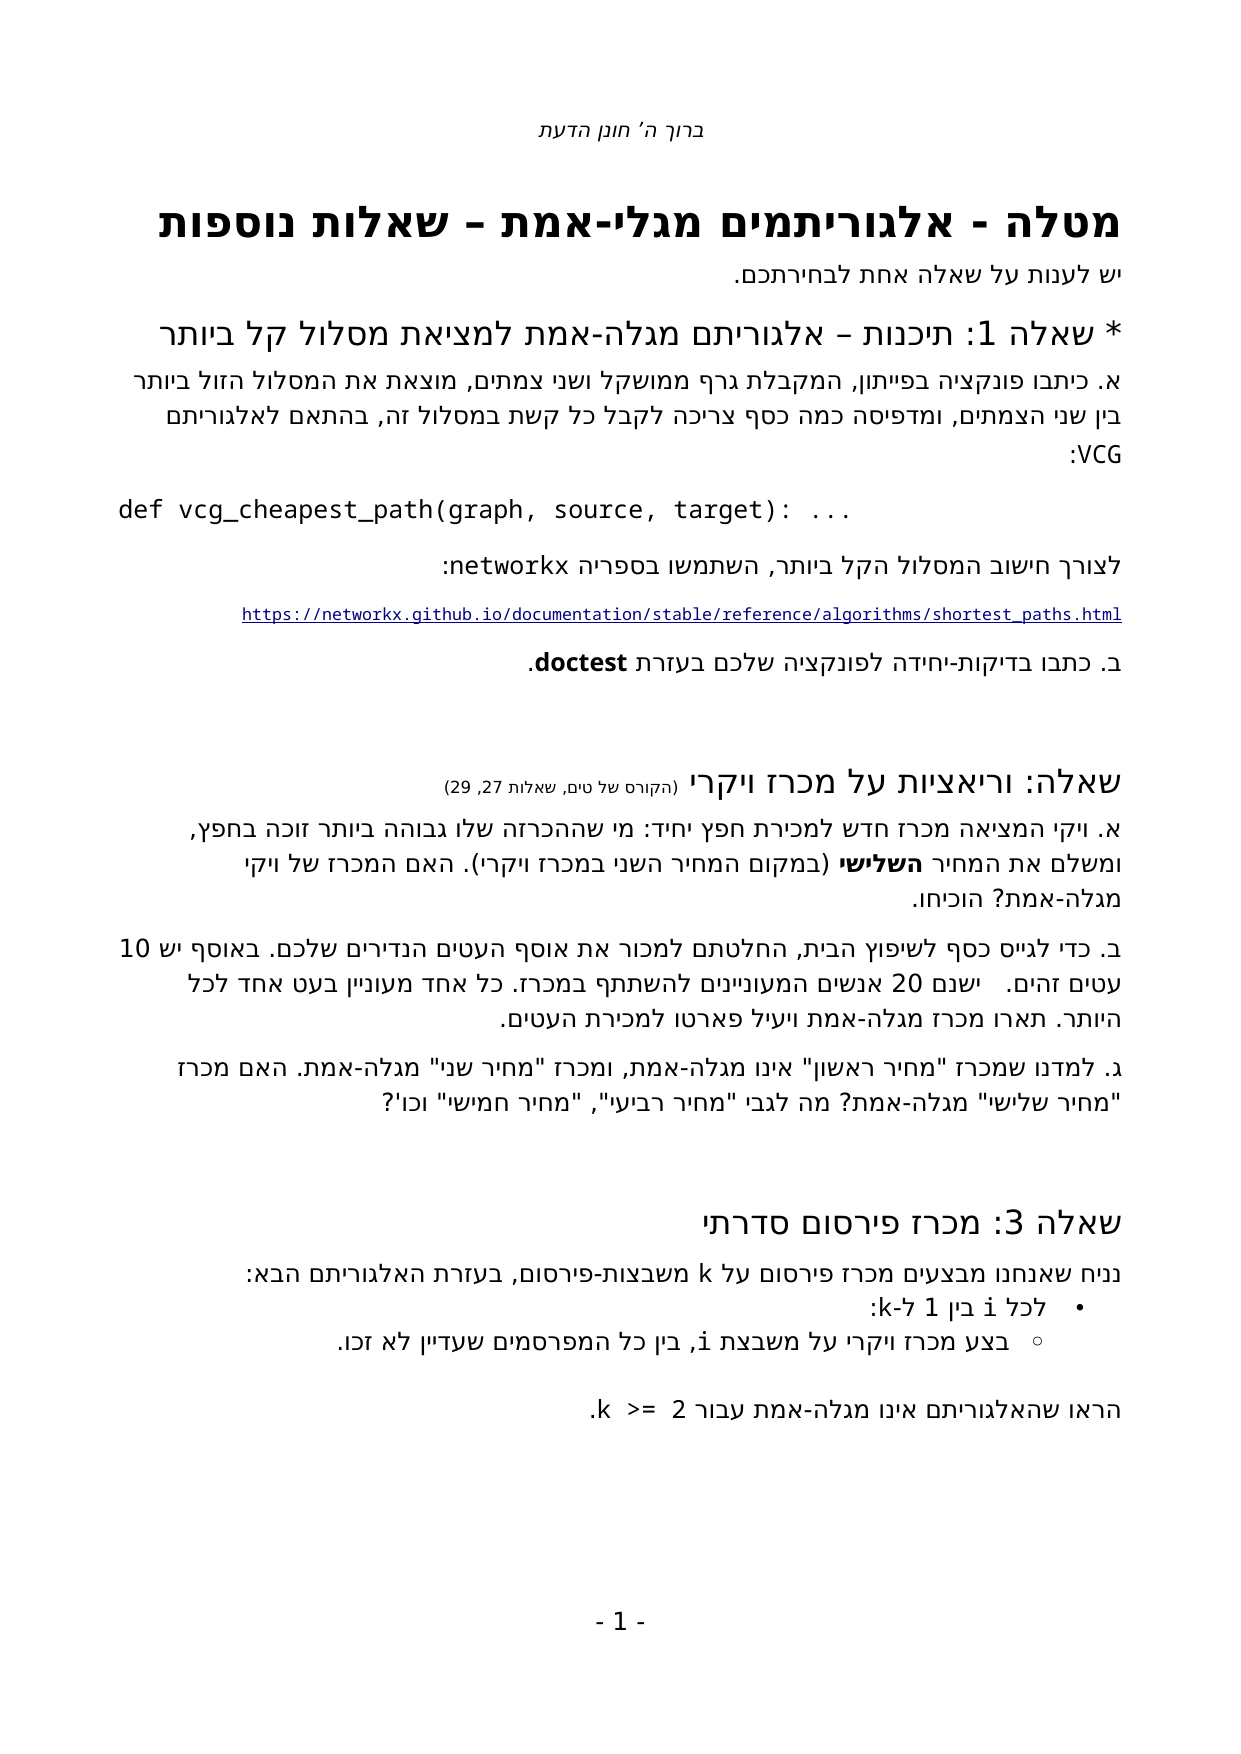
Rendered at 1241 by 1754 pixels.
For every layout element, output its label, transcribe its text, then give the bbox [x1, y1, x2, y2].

subtitle שאלה: וריאציות על מכרז ויקרי (הקורס של טים, שאלות 27, 29) [118, 763, 1122, 802]
text ב. כתבו בדיקות-יחידה לפונקציה שלכם בעזרת doctest. [118, 645, 1122, 679]
text יש לענות על שאלה אחת לבחירתכם. [118, 260, 1122, 289]
list בצע מכרז ויקרי על משבצת i, בין כל המפרסמים שעדיין לא זכו. [118, 1323, 1047, 1357]
text הראו שהאלגוריתם אינו מגלה-אמת עבור k >= 2. [118, 1391, 1122, 1426]
text https://networkx.github.io/documentation/stable/reference/algorithms/shortest_paths.html [118, 603, 1122, 626]
text לצורך חישוב המסלול הקל ביותר, השתמשו בספריה networkx: [118, 548, 1122, 582]
text א. ויקי המציאה מכרז חדש למכירת חפץ יחיד: מי שההכרזה שלו גבוהה ביותר זוכה בחפץ, ומשלם את המחיר השלישי (במקום המחיר השני במכרז ויקרי). האם המכרז של ויקי מגלה-אמת? הוכיחו. [118, 814, 1122, 913]
text נניח שאנחנו מבצעים מכרז פירסום על k משבצות-פירסום, בעזרת האלגוריתם הבא: [118, 1255, 1122, 1289]
subtitle מטלה - אלגוריתמים מגלי-אמת – שאלות נוספות [118, 197, 1122, 248]
subtitle שאלה 3: מכרז פירסום סדרתי [118, 1204, 1122, 1243]
list לכל i בין 1 ל-k: [118, 1289, 1084, 1323]
text ב. כדי לגייס כסף לשיפוץ הבית, החלטתם למכור את אוסף העטים הנדירים שלכם. באוסף יש 10 עטים זהים. ישנם 20 אנשים המעוניינים להשתתף במכרז. כל אחד מעוניין בעט אחד לכל היותר. תארו מכרז מגלה-אמת ויעיל פארטו למכירת העטים. [118, 934, 1122, 1033]
text def vcg_cheapest_path(graph, source, target): ... [118, 492, 1122, 526]
text א. כיתבו פונקציה בפייתון, המקבלת גרף ממושקל ושני צמתים, מוצאת את המסלול הזול ביותר בין שני הצמתים, ומדפיסה כמה כסף צריכה לקבל כל קשת במסלול זה, בהתאם לאלגוריתם VCG: [118, 366, 1122, 471]
text ג. למדנו שמכרז "מחיר ראשון" אינו מגלה-אמת, ומכרז "מחיר שני" מגלה-אמת. האם מכרז "מחיר שלישי" מגלה-אמת? מה לגבי "מחיר רביעי", "מחיר חמישי" וכו'? [118, 1053, 1122, 1118]
subtitle * שאלה 1: תיכנות – אלגוריתם מגלה-אמת למציאת מסלול קל ביותר [118, 314, 1122, 353]
